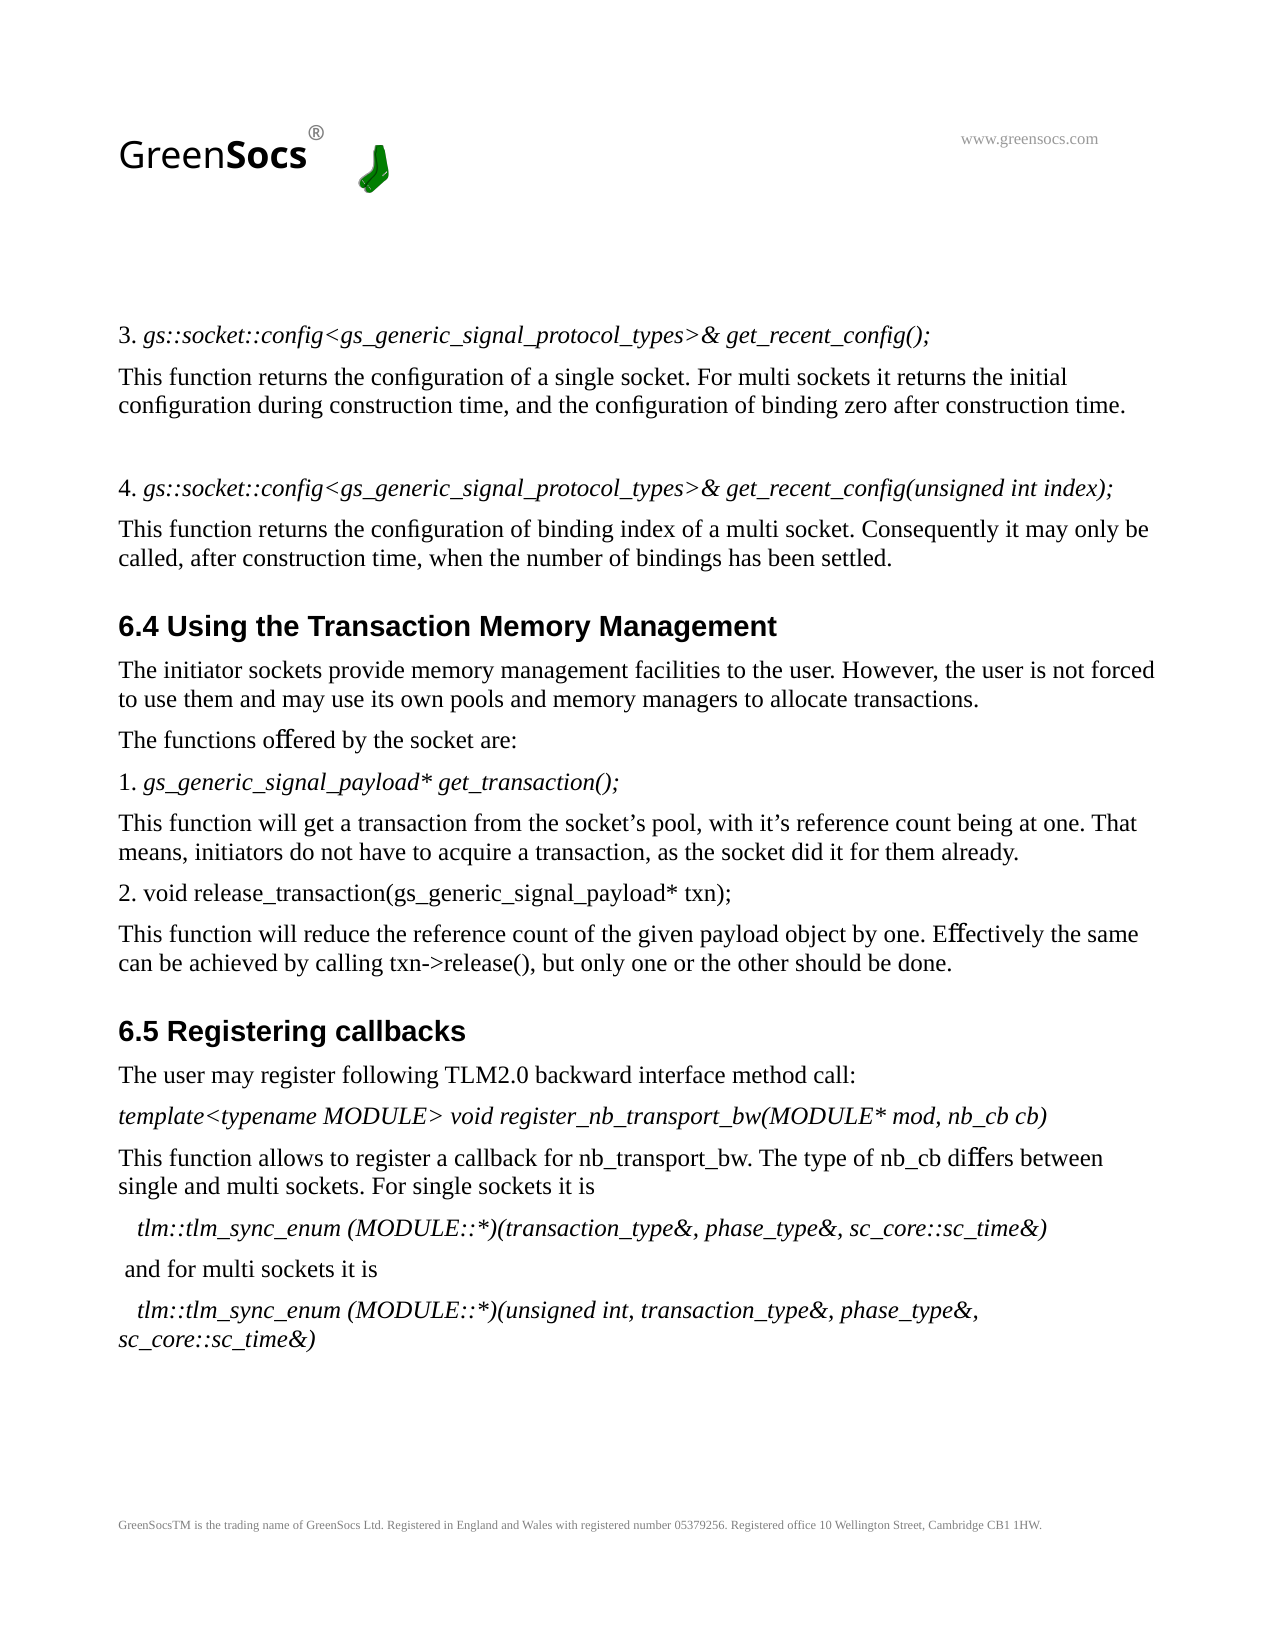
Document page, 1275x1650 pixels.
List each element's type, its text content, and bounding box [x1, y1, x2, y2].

text This function will get a transaction from the socket’s pool, with it’s reference count being at one. That means, initiators do not have to acquire a transaction, as the socket did it for them already. [118, 808, 1157, 865]
text 1. gs_generic_signal_payload* get_transaction(); [118, 767, 1157, 795]
text 3. gs::socket::config<gs_generic_signal_protocol_types>& get_recent_config(); [118, 321, 1157, 349]
text The initiator sockets provide memory management facilities to the user. However, the user is not forced to use them and may use its own pools and memory managers to allocate transactions. [118, 655, 1157, 713]
text This function will reduce the reference count of the given payload object by one. Eﬀectively the same can be achieved by calling txn->release(), but only one or the other should be done. [118, 919, 1157, 977]
text This function returns the conﬁguration of a single socket. For multi sockets it returns the initial conﬁguration during construction time, and the conﬁguration of binding zero after construction time. [118, 362, 1157, 419]
text tlm::tlm_sync_enum (MODULE::*)(unsigned int, transaction_type&, phase_type&, sc_core::sc_time&) [118, 1295, 1157, 1353]
text The user may register following TLM2.0 backward interface method call: [118, 1060, 1157, 1089]
text The functions oﬀered by the socket are: [118, 725, 1157, 754]
subtitle 6.5 Registering callbacks [118, 1014, 1157, 1048]
text tlm::tlm_sync_enum (MODULE::*)(transaction_type&, phase_type&, sc_core::sc_time&) [118, 1213, 1157, 1241]
text template<typename MODULE> void register_nb_transport_bw(MODULE* mod, nb_cb cb) [118, 1101, 1157, 1130]
text and for multi sockets it is [118, 1254, 1157, 1283]
text This function allows to register a callback for nb_transport_bw. The type of nb_cb diﬀers between single and multi sockets. For single sockets it is [118, 1143, 1157, 1200]
text This function returns the conﬁguration of binding index of a multi socket. Consequently it may only be called, after construction time, when the number of bindings has been settled. [118, 514, 1157, 572]
subtitle 6.4 Using the Transaction Memory Management [118, 609, 1157, 643]
text 4. gs::socket::config<gs_generic_signal_protocol_types>& get_recent_config(unsigned int index); [118, 473, 1157, 502]
text 2. void release_transaction(gs_generic_signal_payload* txn); [118, 878, 1157, 907]
picture [357, 145, 389, 194]
